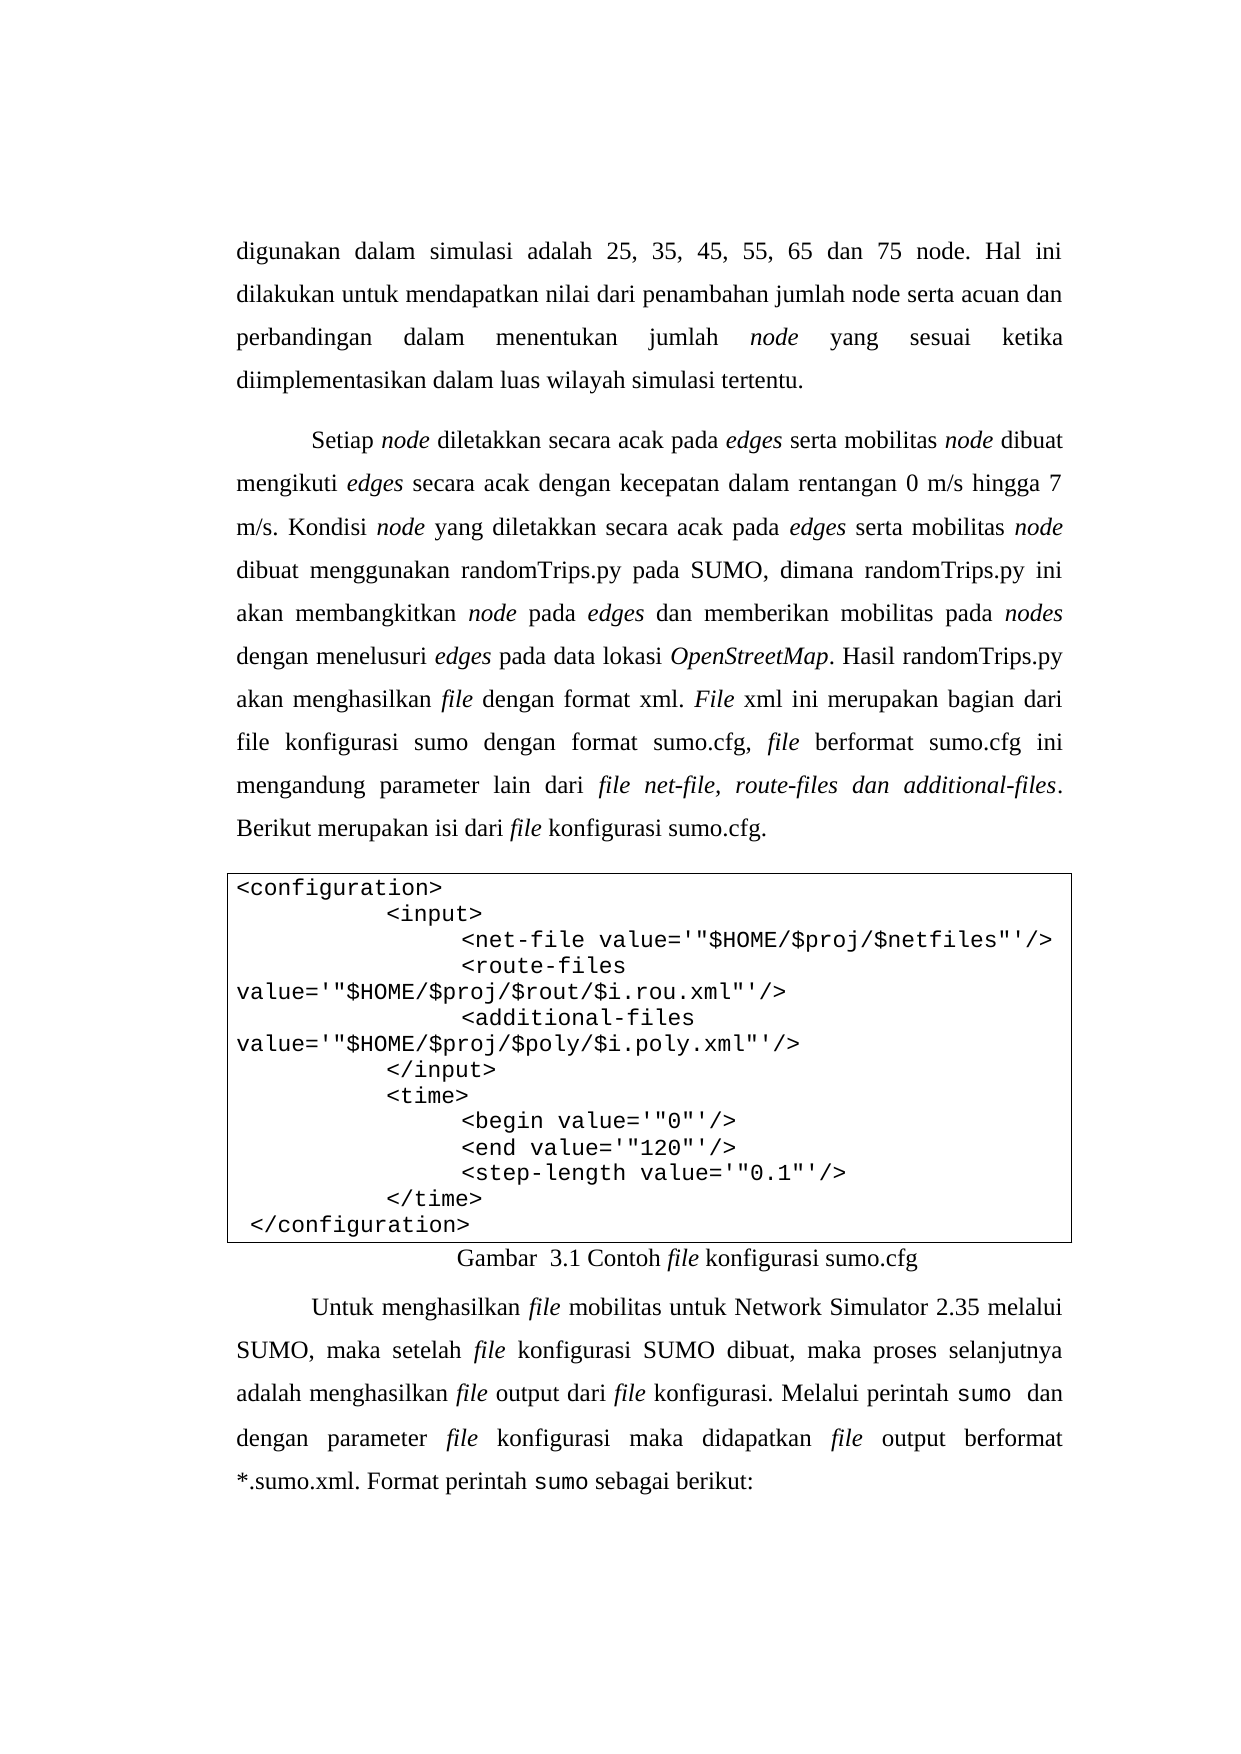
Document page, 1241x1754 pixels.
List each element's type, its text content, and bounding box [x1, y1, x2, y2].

text <input> [236, 902, 1063, 928]
text <end value='"120"'/> [236, 1136, 1063, 1162]
text </time> [236, 1188, 1063, 1211]
text digunakan dalam simulasi adalah 25, 35, 45, 55, 65 dan 75 node. Hal ini dilakukan untuk mendapatkan nilai dari penambahan jumlah node serta acuan dan perbandingan dalam menentukan jumlah node yang sesuai ketika diimplementasikan dalam luas wilayah simulasi tertentu. [236, 236, 1063, 394]
text Untuk menghasilkan file mobilitas untuk Network Simulator 2.35 melalui SUMO, maka setelah file konfigurasi SUMO dibuat, maka proses selanjutnya adalah menghasilkan file output dari file konfigurasi. Melalui perintah sumo dan dengan parameter file konfigurasi maka didapatkan file output berformat *.sumo.xml. Format perintah sumo sebagai berikut: [236, 1292, 1063, 1496]
text <configuration> [228, 874, 1071, 902]
text <additional-files value='"$HOME/$proj/$poly/$i.poly.xml"'/> [236, 1006, 1063, 1058]
text <step-length value='"0.1"'/> [236, 1162, 1063, 1188]
text Setiap node diletakkan secara acak pada edges serta mobilitas node dibuat mengikuti edges secara acak dengan kecepatan dalam rentangan 0 m/s hingga 7 m/s. Kondisi node yang diletakkan secara acak pada edges serta mobilitas node dibuat menggunakan randomTrips.py pada SUMO, dimana randomTrips.py ini akan membangkitkan node pada edges dan memberikan mobilitas pada nodes dengan menelusuri edges pada data lokasi OpenStreetMap. Hasil randomTrips.py akan menghasilkan file dengan format xml. File xml ini merupakan bagian dari file konfigurasi sumo dengan format sumo.cfg, file berformat sumo.cfg ini mengandung parameter lain dari file net-file, route-files dan additional-files. Berikut merupakan isi dari file konfigurasi sumo.cfg. [236, 425, 1063, 842]
text <time> [236, 1084, 1063, 1110]
text <begin value='"0"'/> [236, 1110, 1063, 1136]
text <net-file value='"$HOME/$proj/$netfiles"'/> [236, 928, 1063, 954]
text </configuration> [228, 1211, 1071, 1242]
text </input> [236, 1058, 1063, 1084]
text <route-files value='"$HOME/$proj/$rout/$i.rou.xml"'/> [236, 954, 1063, 1006]
text Gambar 3.9 Contoh file konfigurasi sumo.cfg [236, 1243, 1063, 1271]
